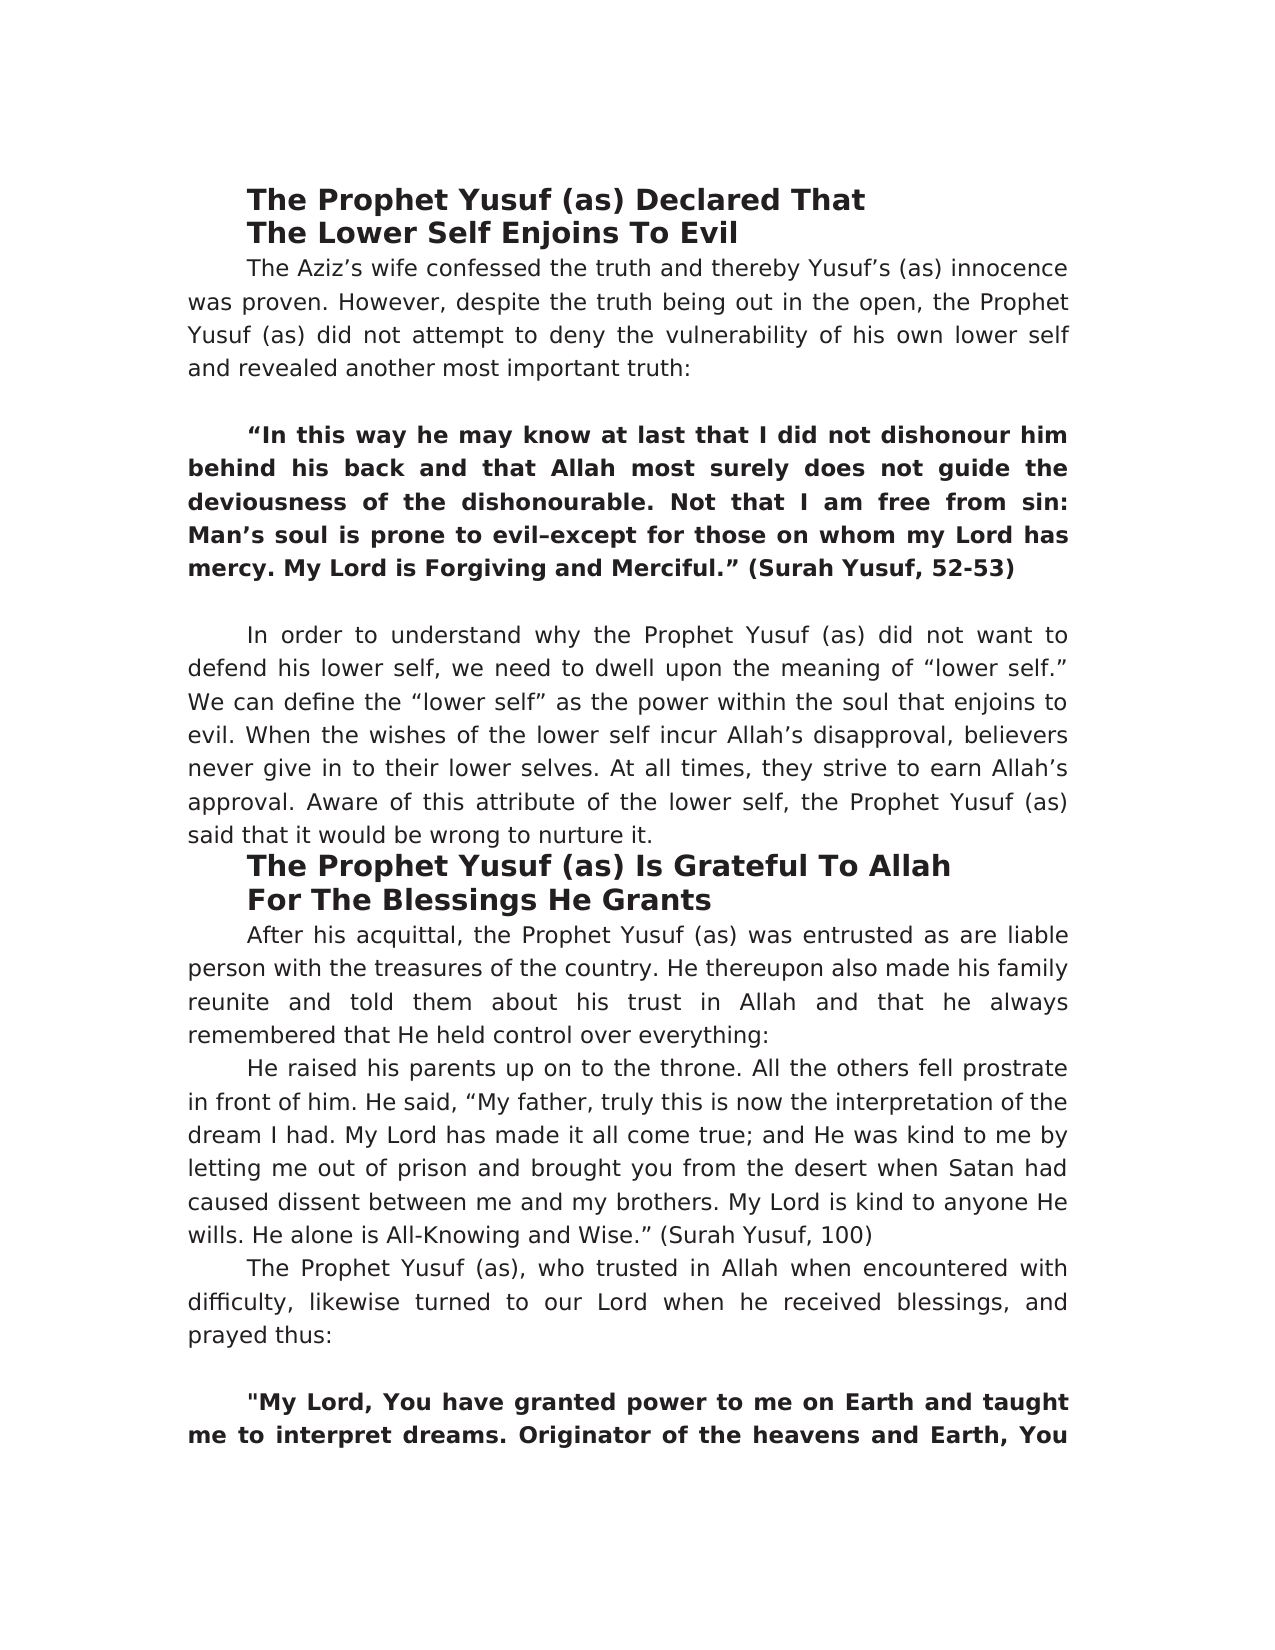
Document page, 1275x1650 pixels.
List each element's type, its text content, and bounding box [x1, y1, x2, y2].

text In order to understand why the Prophet Yusuf (as) did not want to defend his lower self, we need to dwell upon the meaning of “lower self.” We can define the “lower self” as the power within the soul that enjoins to evil. When the wishes of the lower self incur Allah’s disapproval, believers never give in to their lower selves. At all times, they strive to earn Allah’s approval. Aware of this attribute of the lower self, the Prophet Yusuf (as) said that it would be wrong to nurture it. [187, 617, 1070, 850]
text He raised his parents up on to the throne. All the others fell prostrate in front of him. He said, “My father, truly this is now the interpretation of the dream I had. My Lord has made it all come true; and He was kind to me by letting me out of prison and brought you from the desert when Satan had caused dissent between me and my brothers. My Lord is kind to anyone He wills. He alone is All-Knowing and Wise.” (Surah Yusuf, 100) [187, 1050, 1070, 1250]
text The Lower Self Enjoins To Evil [187, 217, 1070, 250]
text For The Blessings He Grants [187, 883, 1070, 917]
text “In this way he may know at last that I did not dishonour him behind his back and that Allah most surely does not guide the deviousness of the dishonourable. Not that I am free from sin: Man’s soul is prone to evil–except for those on whom my Lord has mercy. My Lord is Forgiving and Merciful.” (Surah Yusuf, 52-53) [187, 417, 1070, 583]
text "My Lord, You have granted power to me on Earth and taught me to interpret dreams. Originator of the heavens and Earth, You [187, 1383, 1070, 1450]
text The Aziz’s wife confessed the truth and thereby Yusuf’s (as) innocence was proven. However, despite the truth being out in the open, the Prophet Yusuf (as) did not attempt to deny the vulnerability of his own lower self and revealed another most important truth: [187, 250, 1070, 383]
text After his acquittal, the Prophet Yusuf (as) was entrusted as are liable person with the treasures of the country. He thereupon also made his family reunite and told them about his trust in Allah and that he always remembered that He held control over everything: [187, 917, 1070, 1050]
text The Prophet Yusuf (as) Declared That [187, 183, 1070, 217]
text The Prophet Yusuf (as) Is Grateful To Allah [187, 850, 1070, 883]
text The Prophet Yusuf (as), who trusted in Allah when encountered with difficulty, likewise turned to our Lord when he received blessings, and prayed thus: [187, 1250, 1070, 1350]
